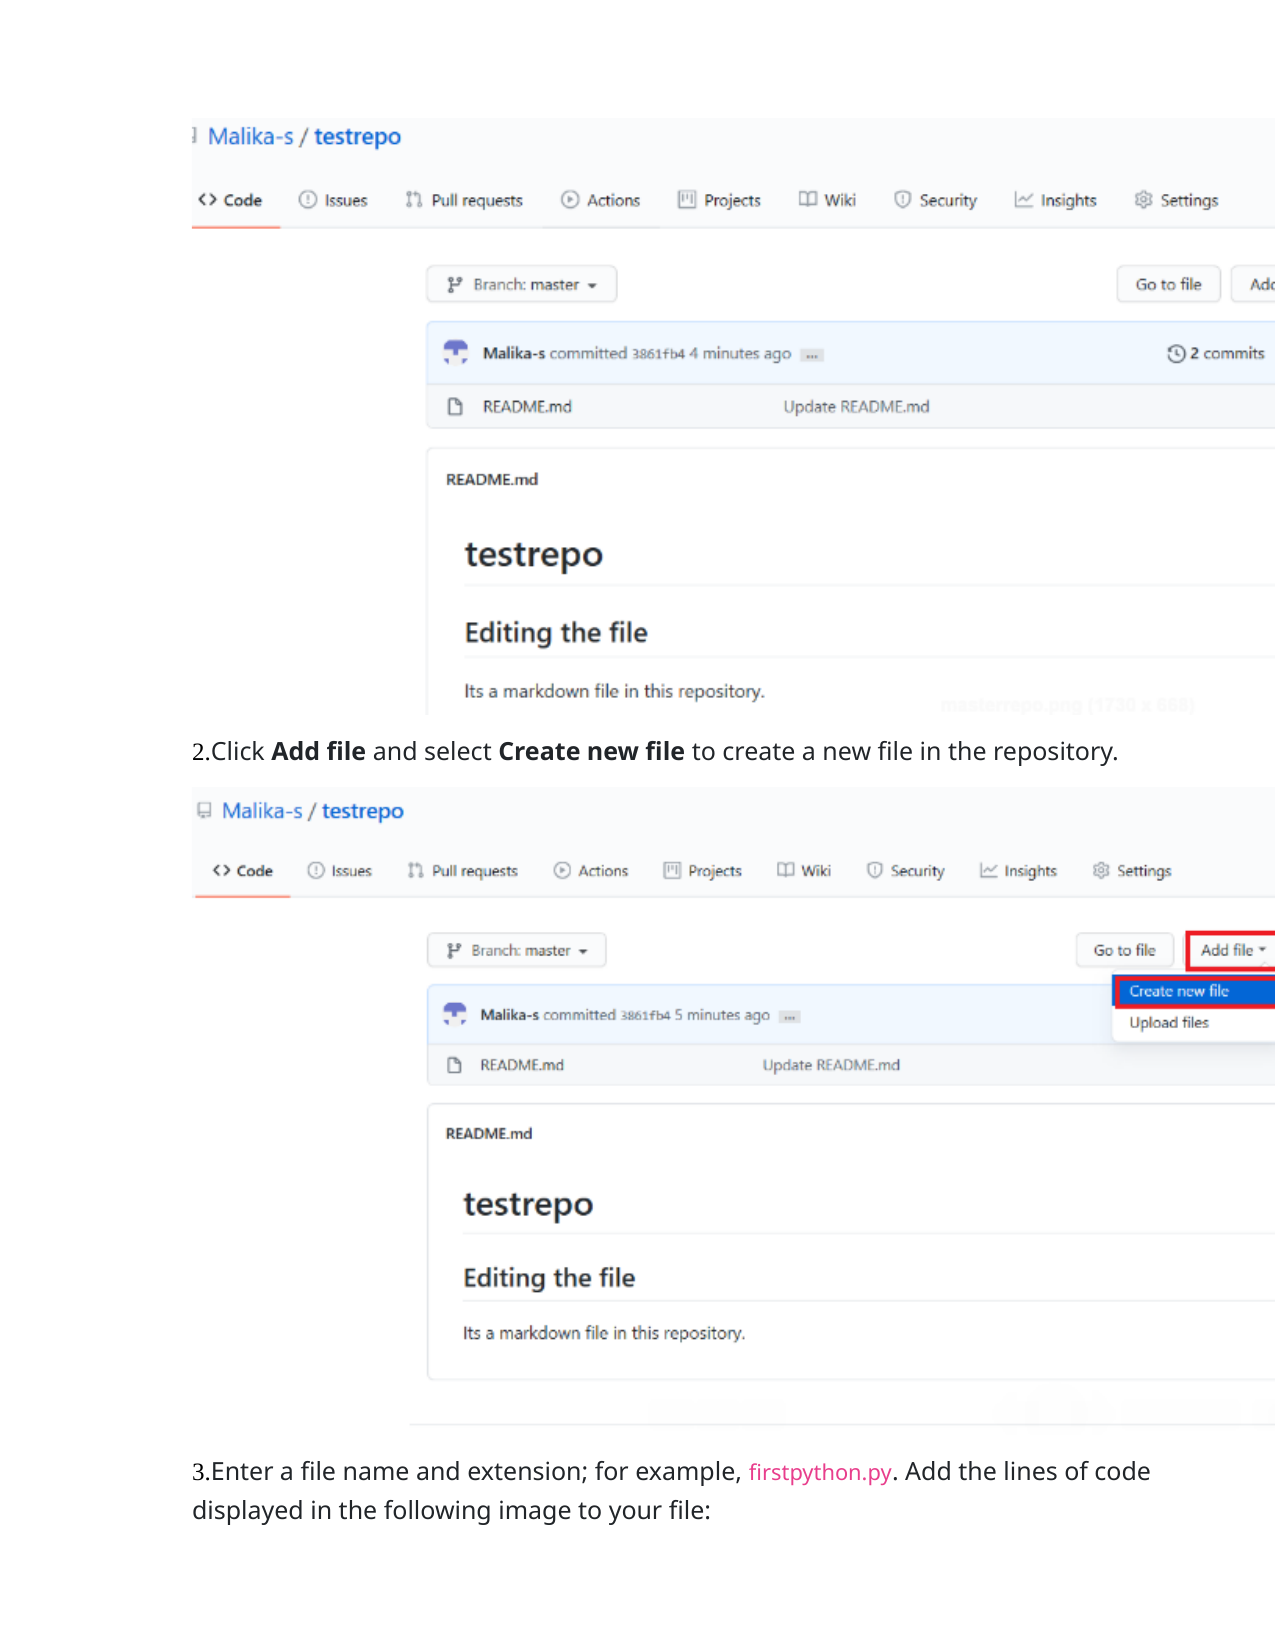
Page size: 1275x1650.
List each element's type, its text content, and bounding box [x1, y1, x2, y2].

list Click Add file and select Create new file to create a new file in the repository. [118, 734, 1157, 768]
picture [191, 787, 1275, 1435]
picture [191, 118, 1275, 715]
list Enter a file name and extension; for example, firstpython.py. Add the lines of code displayed in the following image to your file: [118, 1453, 1157, 1527]
